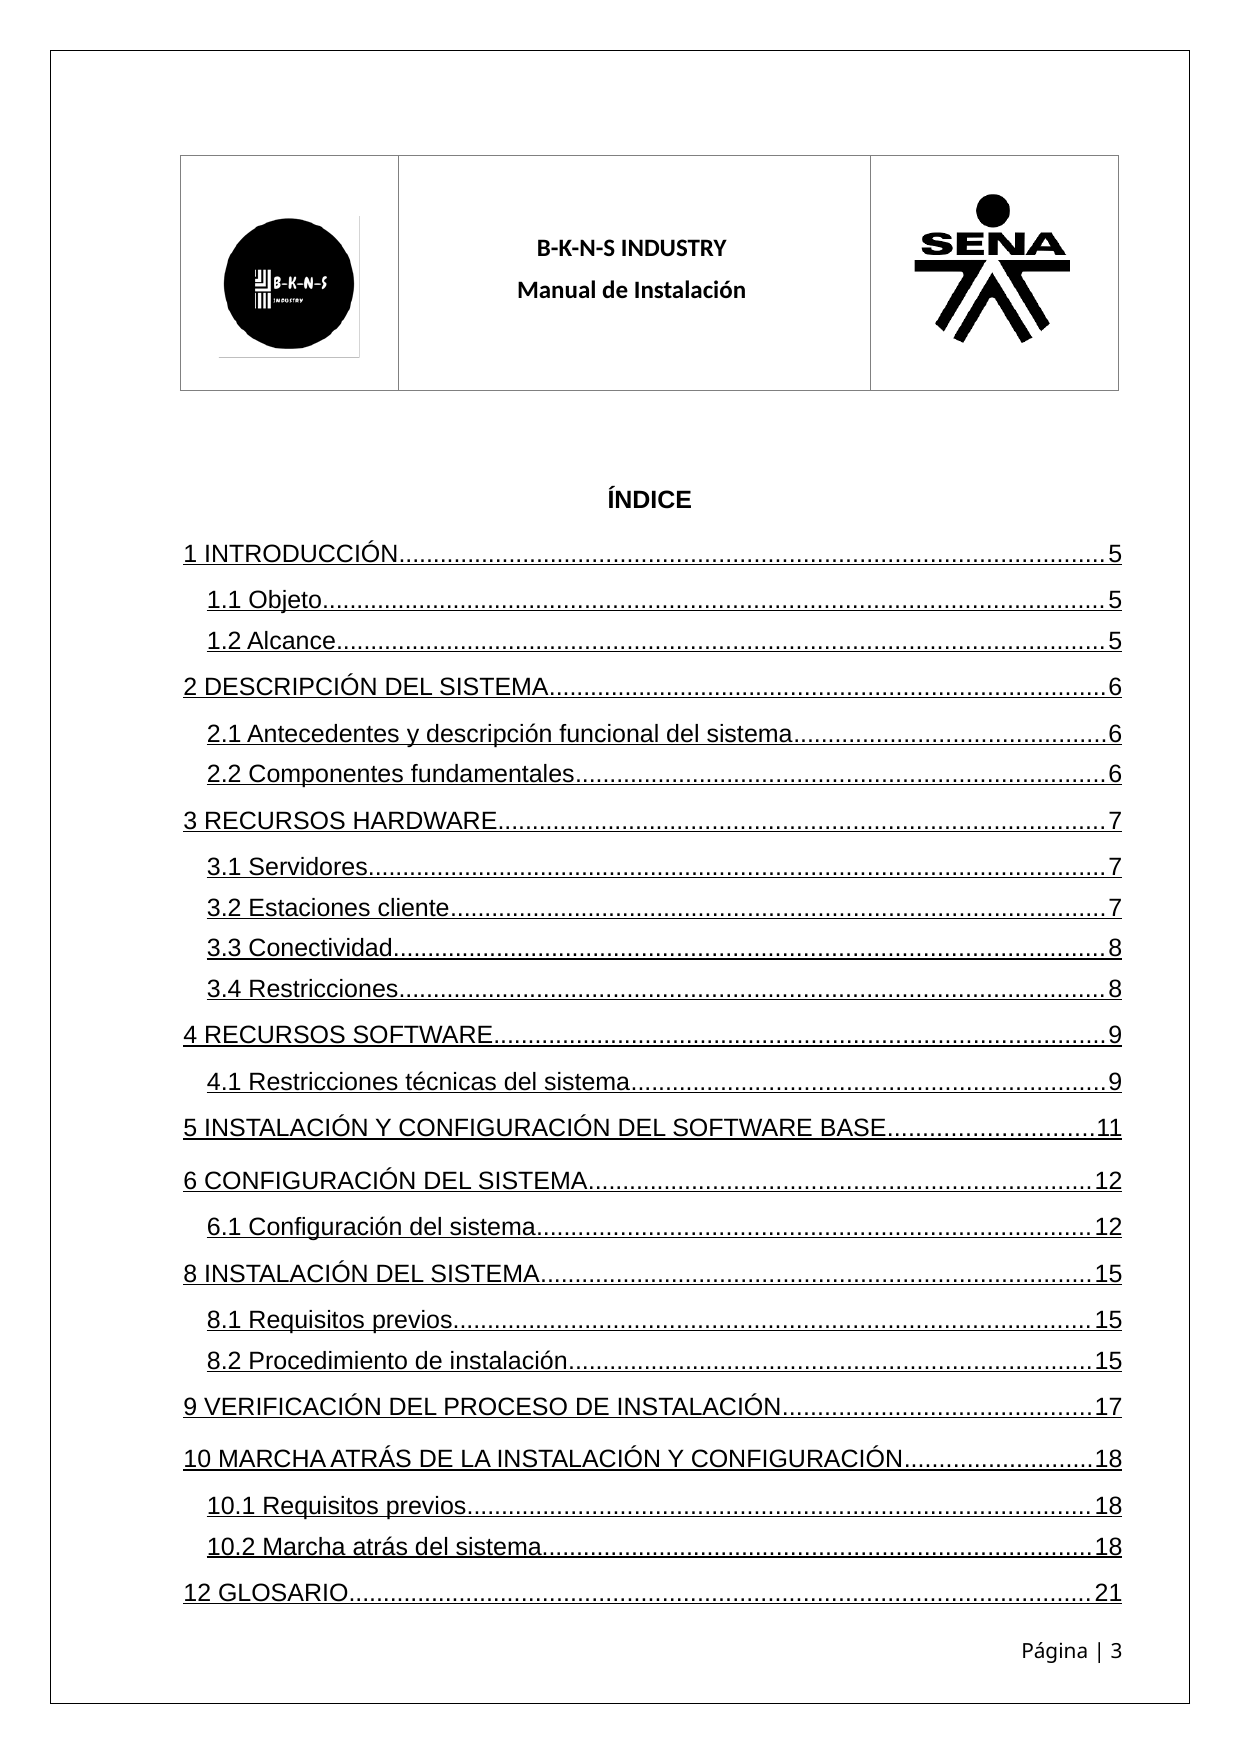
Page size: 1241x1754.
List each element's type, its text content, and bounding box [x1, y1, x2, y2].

text 1 INTRODUCCIÓN 5 [183, 538, 1122, 564]
text 10.2 Marcha atrás del sistema 18 [207, 1531, 1122, 1556]
text 1.2 Alcance 5 [207, 626, 1122, 651]
text 8 INSTALACIÓN DEL SISTEMA 15 [183, 1258, 1122, 1284]
text 8.2 Procedimiento de instalación 15 [207, 1346, 1122, 1371]
text 2 DESCRIPCIÓN DEL SISTEMA 6 [183, 672, 1122, 697]
text 5 INSTALACIÓN Y CONFIGURACIÓN DEL SOFTWARE BASE 11 [183, 1113, 1122, 1138]
text 8.1 Requisitos previos 15 [207, 1305, 1122, 1330]
subtitle ÍNDICE [177, 486, 1122, 514]
text 10.1 Requisitos previos 18 [207, 1491, 1122, 1516]
text 6 CONFIGURACIÓN DEL SISTEMA 12 [183, 1166, 1122, 1191]
text 3.4 Restricciones 8 [207, 974, 1122, 999]
text 10 MARCHA ATRÁS DE LA INSTALACIÓN Y CONFIGURACIÓN 18 [183, 1444, 1122, 1469]
text 6.1 Configuración del sistema 12 [207, 1212, 1122, 1237]
text 4.1 Restricciones técnicas del sistema 9 [207, 1067, 1122, 1092]
text 2.2 Componentes fundamentales 6 [207, 759, 1122, 784]
text 12 GLOSARIO 21 [183, 1578, 1122, 1603]
text 3 RECURSOS HARDWARE 7 [183, 806, 1122, 831]
text 1.1 Objeto 5 [207, 585, 1122, 610]
text 3.3 Conectividad 8 [207, 933, 1122, 958]
text 9 VERIFICACIÓN DEL PROCESO DE INSTALACIÓN 17 [183, 1392, 1122, 1417]
text 4 RECURSOS SOFTWARE 9 [183, 1020, 1122, 1045]
text 3.2 Estaciones cliente 7 [207, 893, 1122, 918]
text 3.1 Servidores 7 [207, 852, 1122, 877]
text 2.1 Antecedentes y descripción funcional del sistema 6 [207, 718, 1122, 744]
